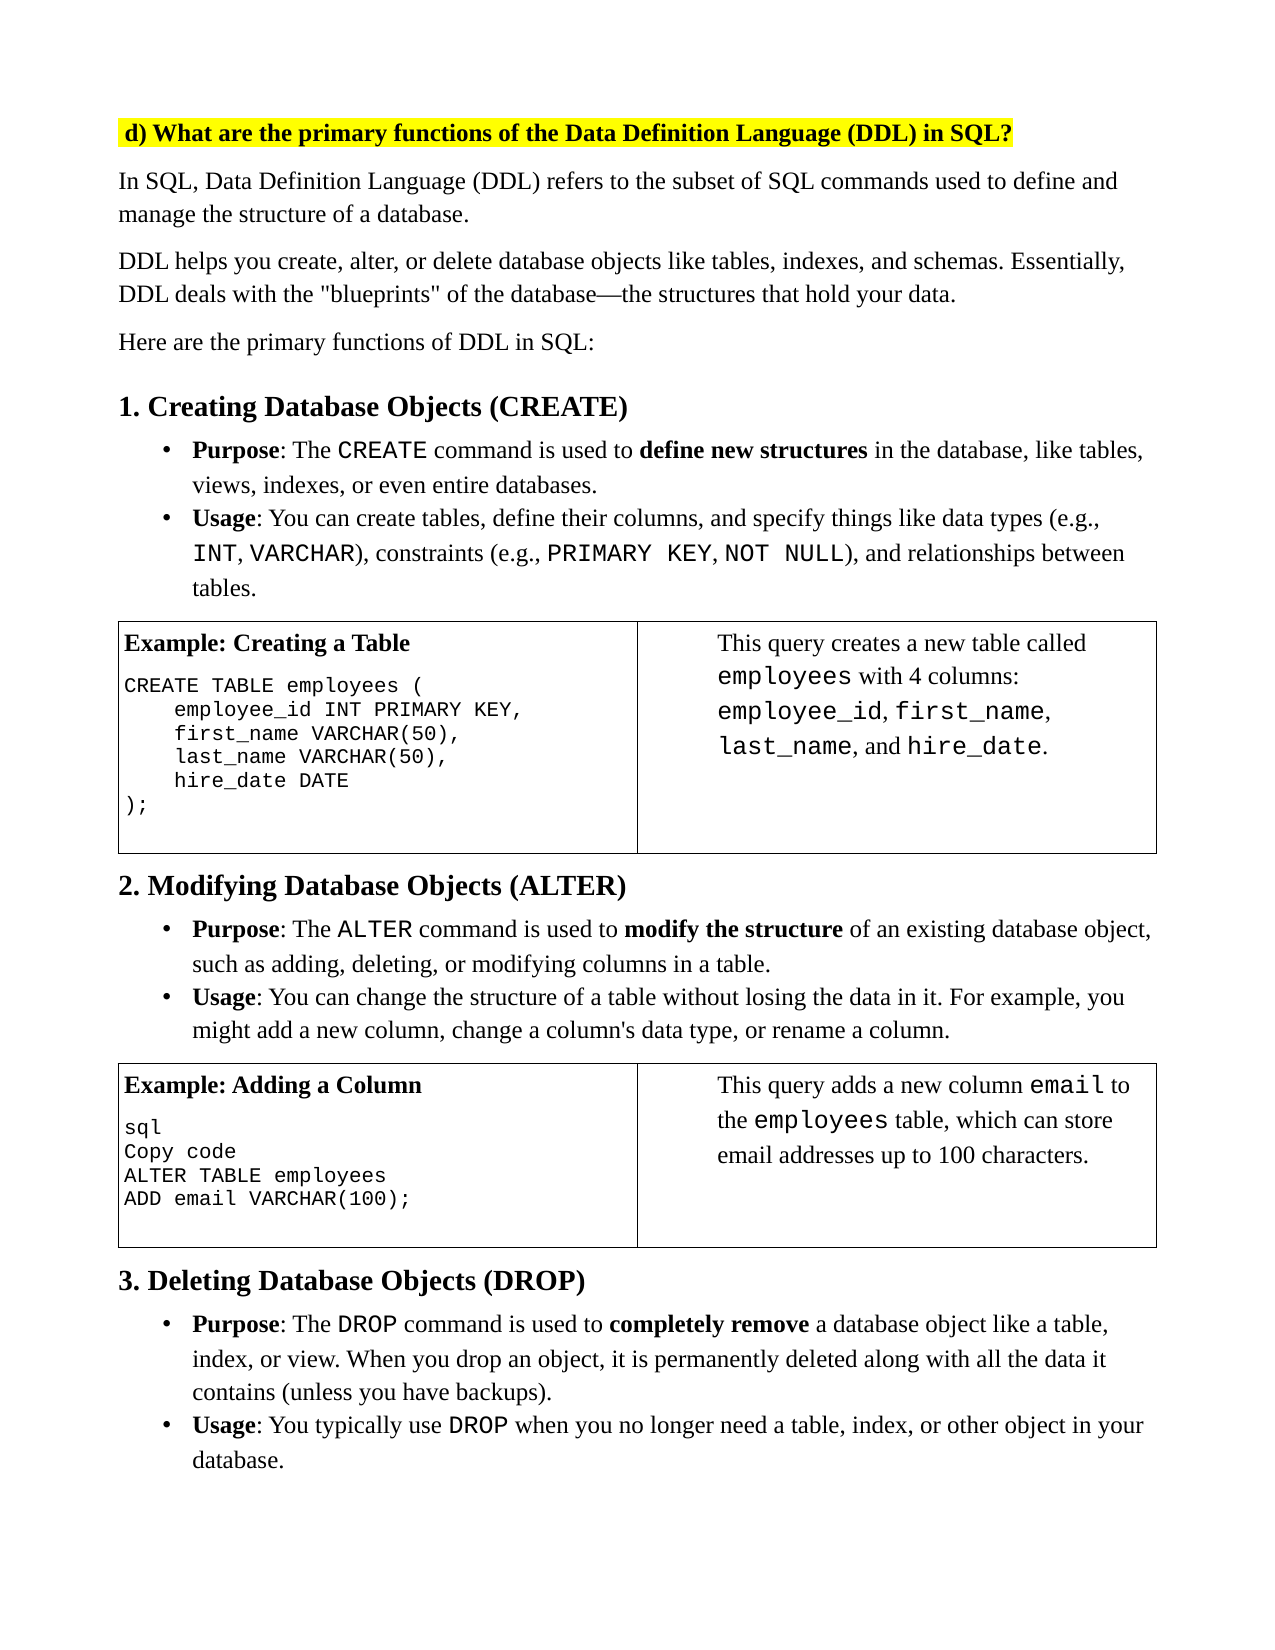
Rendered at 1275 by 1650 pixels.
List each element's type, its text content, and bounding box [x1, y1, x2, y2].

list Purpose: The CREATE command is used to define new structures in the database, like tables, views, indexes, or even entire databases. [162, 435, 1157, 499]
subtitle 3. Deleting Database Objects (DROP) [118, 1263, 1157, 1296]
text Here are the primary functions of DDL in SQL: [118, 327, 1157, 356]
list Usage: You typically use DROP when you no longer need a table, index, or other object in your database. [162, 1410, 1157, 1474]
text In SQL, Data Definition Language (DDL) refers to the subset of SQL commands used to define and manage the structure of a database. [118, 166, 1157, 227]
table_header Example: Adding a Column sql Copy code ALTER TABLE employees ADD email VARCHAR(100); [119, 1064, 637, 1247]
list Purpose: The DROP command is used to completely remove a database object like a table, index, or view. When you drop an object, it is permanently deleted along with all the data it contains (unless you have backups). [162, 1309, 1157, 1406]
subtitle 1. Creating Database Objects (CREATE) [118, 389, 1157, 423]
text DDL helps you create, alter, or delete database objects like tables, indexes, and schemas. Essentially, DDL deals with the "blueprints" of the database—the structures that hold your data. [118, 246, 1157, 308]
list Usage: You can create tables, define their columns, and specify things like data types (e.g., INT, VARCHAR), constraints (e.g., PRIMARY KEY, NOT NULL), and relationships between tables. [162, 503, 1157, 602]
list Usage: You can change the structure of a table without losing the data in it. For example, you might add a new column, change a column's data type, or rename a column. [162, 982, 1157, 1044]
table_header This query creates a new table called employees with 4 columns: employee_id, first_name, last_name, and hire_date. [638, 622, 1156, 853]
table_header Example: Creating a Table CREATE TABLE employees ( employee_id INT PRIMARY KEY, first_name VARCHAR(50), last_name VARCHAR(50), hire_date DATE ); [119, 622, 637, 853]
table_header This query adds a new column email to the employees table, which can store email addresses up to 100 characters. [638, 1064, 1156, 1247]
list Purpose: The ALTER command is used to modify the structure of an existing database object, such as adding, deleting, or modifying columns in a table. [162, 914, 1157, 978]
subtitle 2. Modifying Database Objects (ALTER) [118, 868, 1157, 902]
text d) What are the primary functions of the Data Definition Language (DDL) in SQL? [118, 118, 1157, 147]
